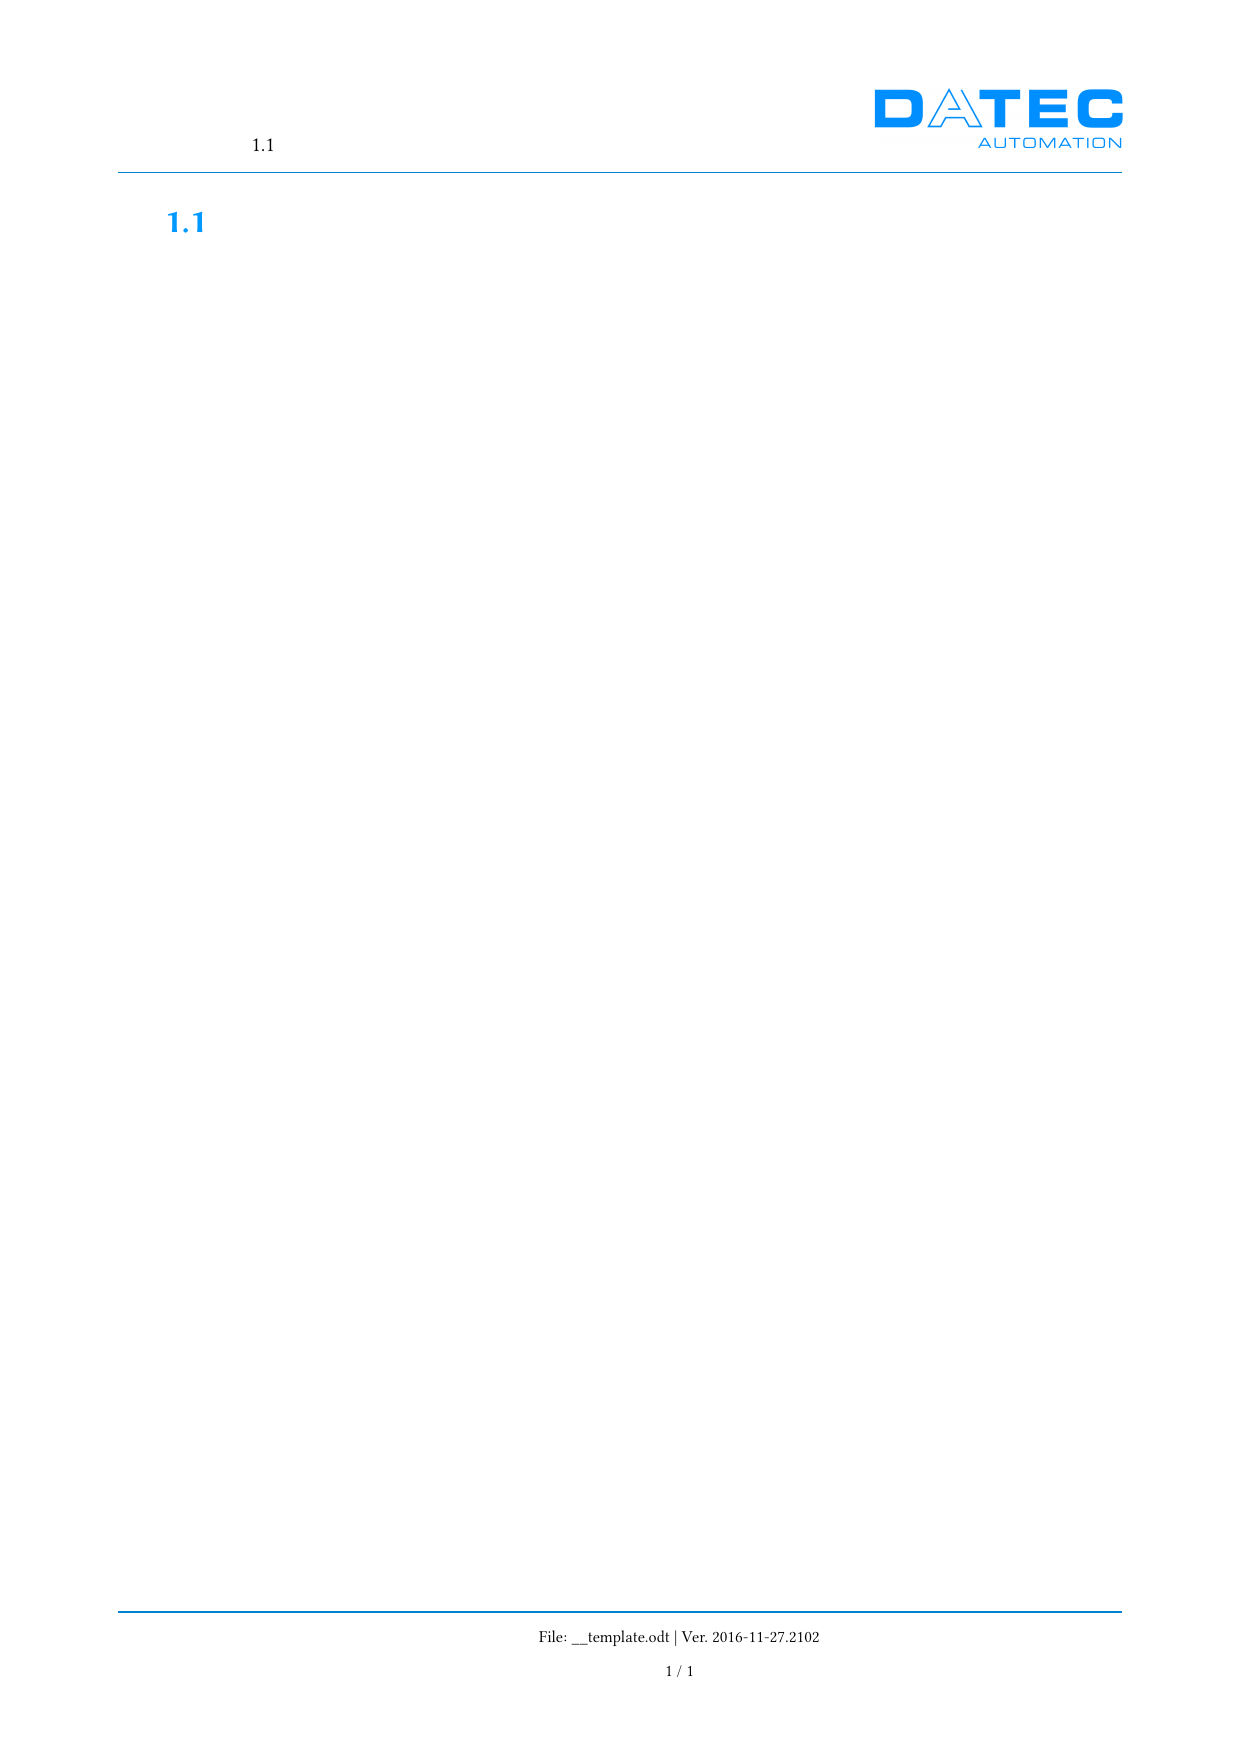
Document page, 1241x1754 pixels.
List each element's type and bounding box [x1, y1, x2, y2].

picture [874, 88, 1123, 148]
